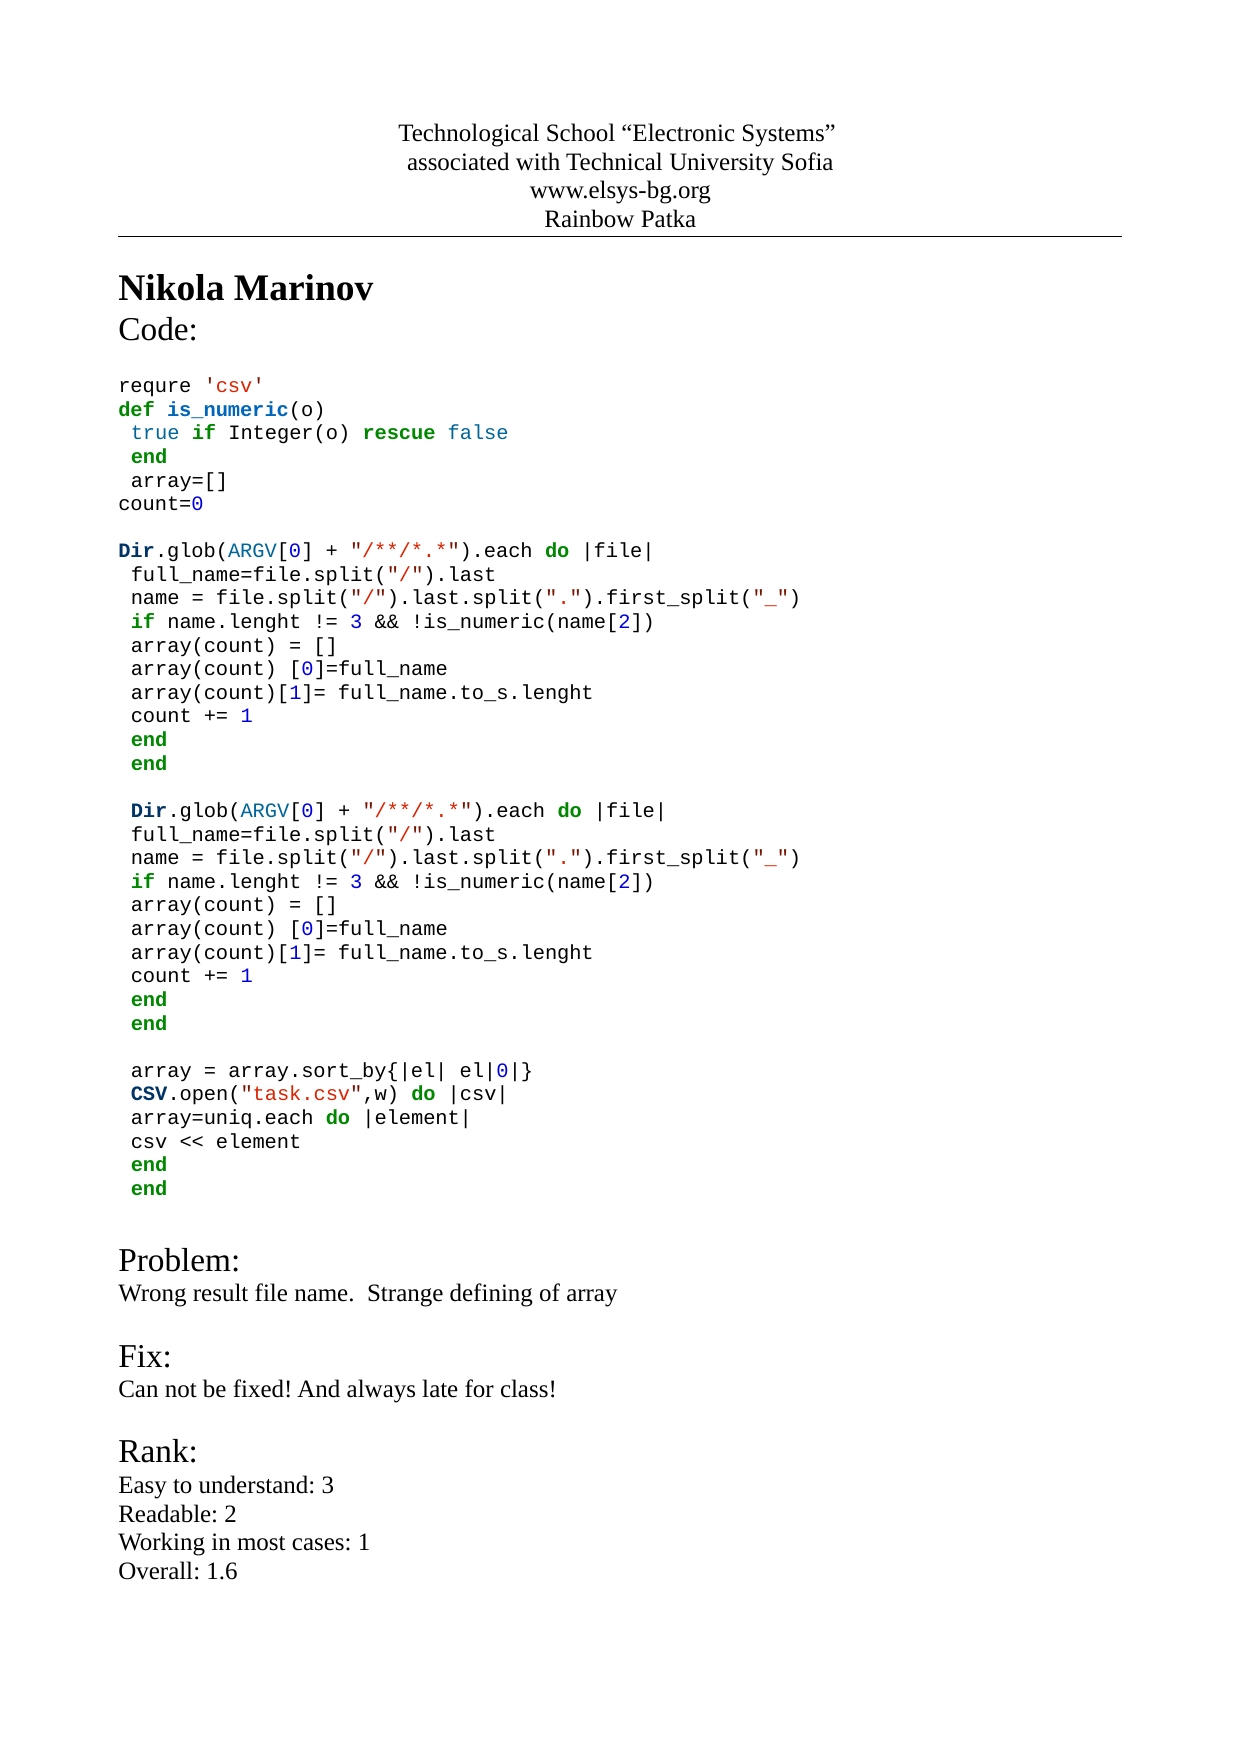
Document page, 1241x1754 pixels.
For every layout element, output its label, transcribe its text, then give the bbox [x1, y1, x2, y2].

text end [118, 729, 1122, 753]
text def is_numeric(o) [118, 399, 1122, 422]
text Working in most cases: 1 [118, 1527, 1122, 1556]
text array=[] [118, 470, 1122, 493]
text count += 1 [118, 965, 1122, 989]
text if name.lenght != 3 && !is_numeric(name[2]) [118, 871, 1122, 894]
text name = file.split("/").last.split(".").first_split("_") [118, 587, 1122, 611]
text array(count) [0]=full_name [118, 918, 1122, 942]
text Code: [118, 309, 1122, 347]
text array(count)[1]= full_name.to_s.lenght [118, 942, 1122, 965]
text end [118, 989, 1122, 1013]
text requre 'csv' [118, 376, 1122, 399]
text array=uniq.each do |element| [118, 1107, 1122, 1131]
text end [118, 1178, 1122, 1202]
text full_name=file.split("/").last [118, 564, 1122, 587]
text array(count) = [] [118, 634, 1122, 658]
text end [118, 1013, 1122, 1036]
text Rank: [118, 1432, 1122, 1470]
text if name.lenght != 3 && !is_numeric(name[2]) [118, 611, 1122, 634]
text Wrong result file name. Strange defining of array [118, 1278, 1122, 1307]
text array(count)[1]= full_name.to_s.lenght [118, 682, 1122, 706]
text Fix: [118, 1336, 1122, 1374]
text end [118, 753, 1122, 776]
text Easy to understand: 3 [118, 1470, 1122, 1499]
text count += 1 [118, 706, 1122, 729]
text array(count) = [] [118, 894, 1122, 918]
text Problem: [118, 1240, 1122, 1278]
text Can not be fixed! And always late for class! [118, 1374, 1122, 1403]
text full_name=file.split("/").last [118, 823, 1122, 847]
text end [118, 1154, 1122, 1178]
text csv << element [118, 1131, 1122, 1154]
text Readable: 2 [118, 1499, 1122, 1527]
text array(count) [0]=full_name [118, 658, 1122, 682]
text true if Integer(o) rescue false [118, 422, 1122, 446]
text count=0 [118, 493, 1122, 517]
text name = file.split("/").last.split(".").first_split("_") [118, 847, 1122, 871]
text Dir.glob(ARGV[0] + "/**/*.*").each do |file| [118, 540, 1122, 564]
text Overall: 1.6 [118, 1556, 1122, 1585]
text CSV.open("task.csv",w) do |csv| [118, 1083, 1122, 1107]
text Nikola Marinov [118, 266, 1122, 309]
text Dir.glob(ARGV[0] + "/**/*.*").each do |file| [118, 800, 1122, 823]
text array = array.sort_by{|el| el|0|} [118, 1060, 1122, 1083]
text end [118, 446, 1122, 470]
